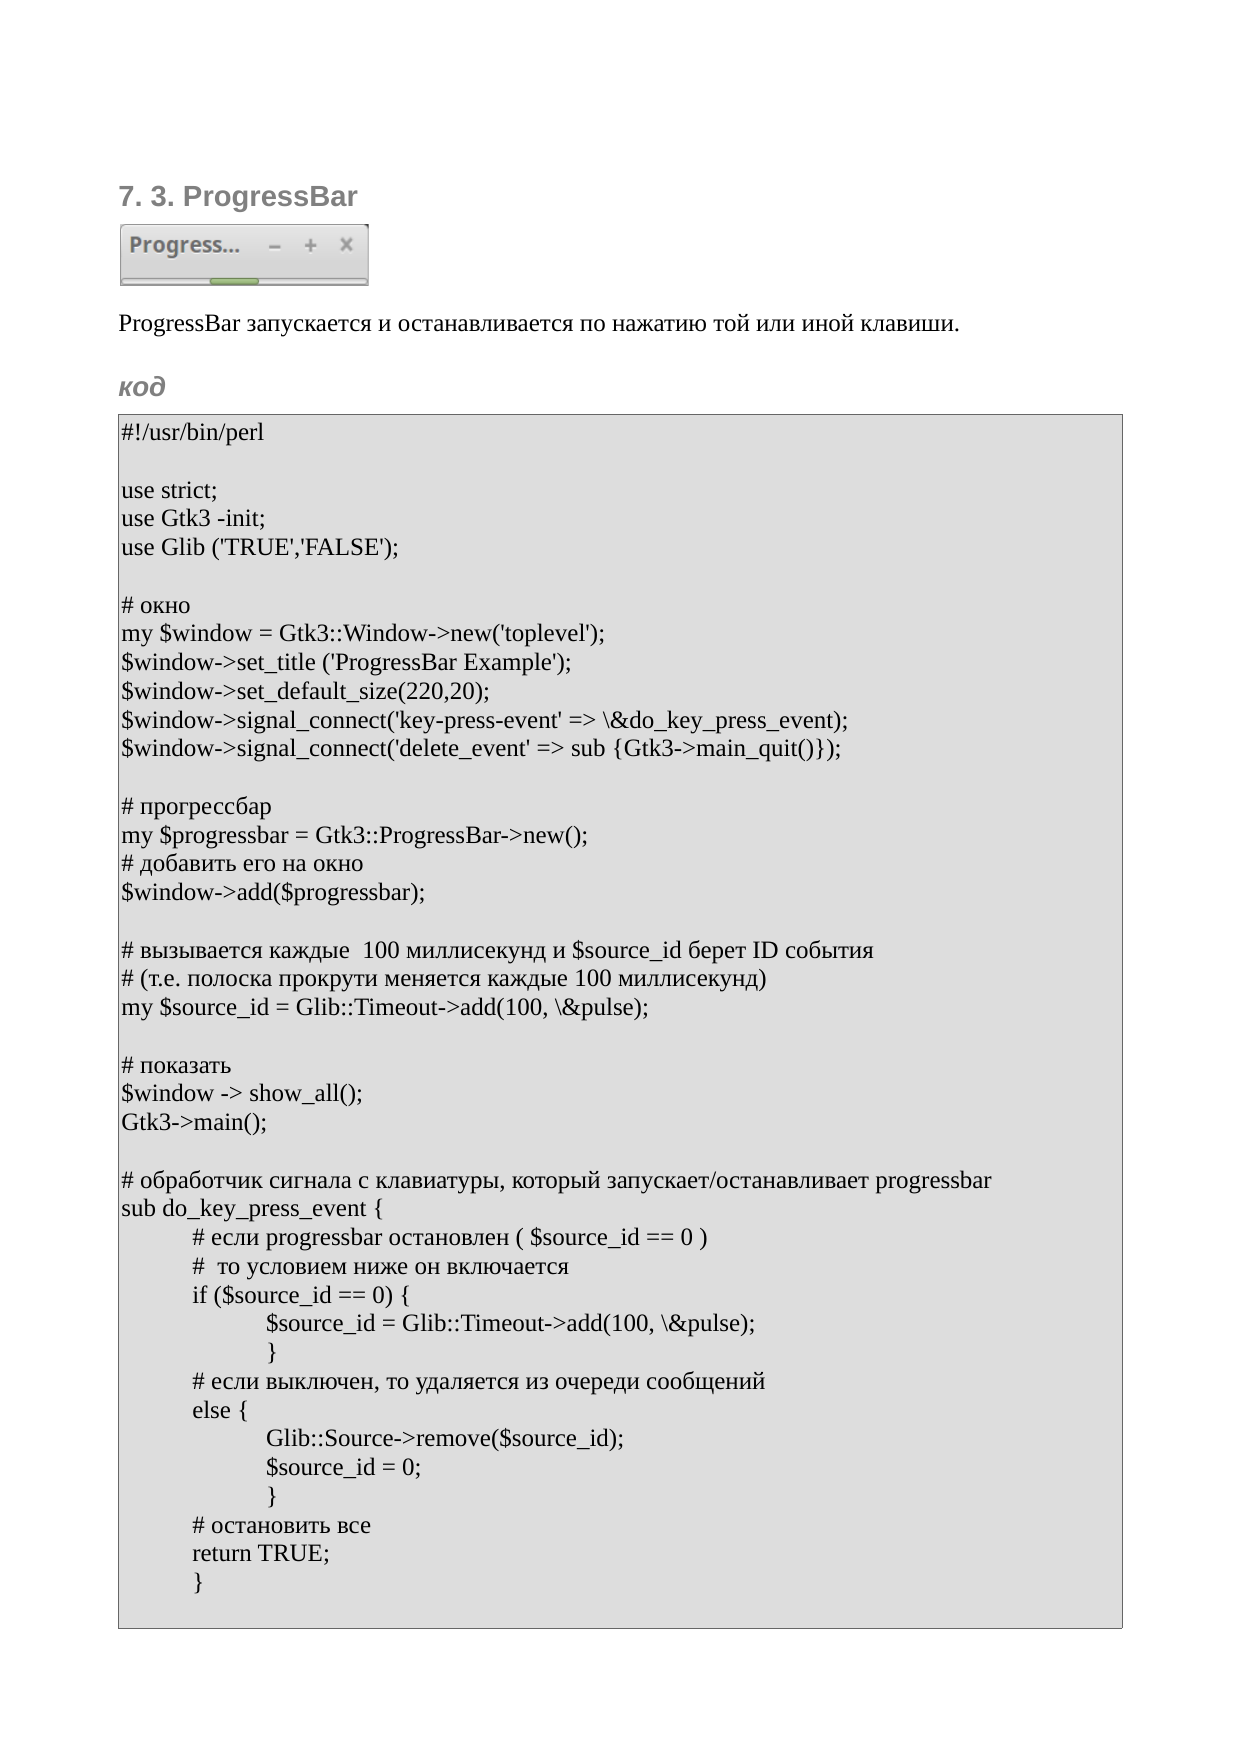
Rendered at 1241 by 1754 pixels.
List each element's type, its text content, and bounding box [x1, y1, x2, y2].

text #!/usr/bin/perl [119, 415, 1122, 443]
text # если выключен, то удаляется из очереди сообщений [119, 1363, 1122, 1392]
text $source_id = 0; [119, 1449, 1122, 1478]
text # (т.е. полоска прокрути меняется каждые 100 миллисекунд) [119, 961, 1122, 989]
subtitle 7. 3. ProgressBar [118, 179, 1122, 212]
text if ($source_id == 0) { [119, 1277, 1122, 1306]
text # добавить его на окно [119, 846, 1122, 874]
text $window->set_default_size(220,20); [119, 673, 1122, 702]
text } [119, 1334, 1122, 1363]
text # остановить все [119, 1507, 1122, 1536]
text my $source_id = Glib::Timeout->add(100, \&pulse); [119, 989, 1122, 1018]
text $window -> show_all(); [119, 1076, 1122, 1104]
text # то условием ниже он включается [119, 1248, 1122, 1277]
text # окно [119, 587, 1122, 616]
text else { [119, 1392, 1122, 1421]
subtitle код [118, 370, 1122, 402]
text use strict; [119, 472, 1122, 501]
text Glib::Source->remove($source_id); [119, 1421, 1122, 1449]
text # прогрессбар [119, 788, 1122, 817]
text my $window = Gtk3::Window->new('toplevel'); [119, 616, 1122, 644]
text $window->signal_connect('key-press-event' => \&do_key_press_event); [119, 702, 1122, 731]
text } [119, 1564, 1122, 1593]
picture [120, 224, 369, 286]
text sub do_key_press_event { [119, 1191, 1122, 1219]
text # если progressbar остановлен ( $source_id == 0 ) [119, 1219, 1122, 1248]
text # вызывается каждые 100 миллисекунд и $source_id берет ID события [119, 932, 1122, 961]
text # показать [119, 1047, 1122, 1076]
text ProgressBar запускается и останавливается по нажатию той или иной клавиши. [118, 308, 1122, 337]
text # обработчик сигнала с клавиатуры, который запускает/останавливает progressbar [119, 1162, 1122, 1191]
text use Glib ('TRUE','FALSE'); [119, 529, 1122, 558]
text $window->add($progressbar); [119, 874, 1122, 903]
text my $progressbar = Gtk3::ProgressBar->new(); [119, 817, 1122, 846]
text $window->set_title ('ProgressBar Example'); [119, 644, 1122, 673]
text $window->signal_connect('delete_event' => sub {Gtk3->main_quit()}); [119, 731, 1122, 759]
text $source_id = Glib::Timeout->add(100, \&pulse); [119, 1306, 1122, 1334]
text return TRUE; [119, 1536, 1122, 1564]
text Gtk3->main(); [119, 1104, 1122, 1133]
text } [119, 1478, 1122, 1507]
text use Gtk3 -init; [119, 501, 1122, 529]
